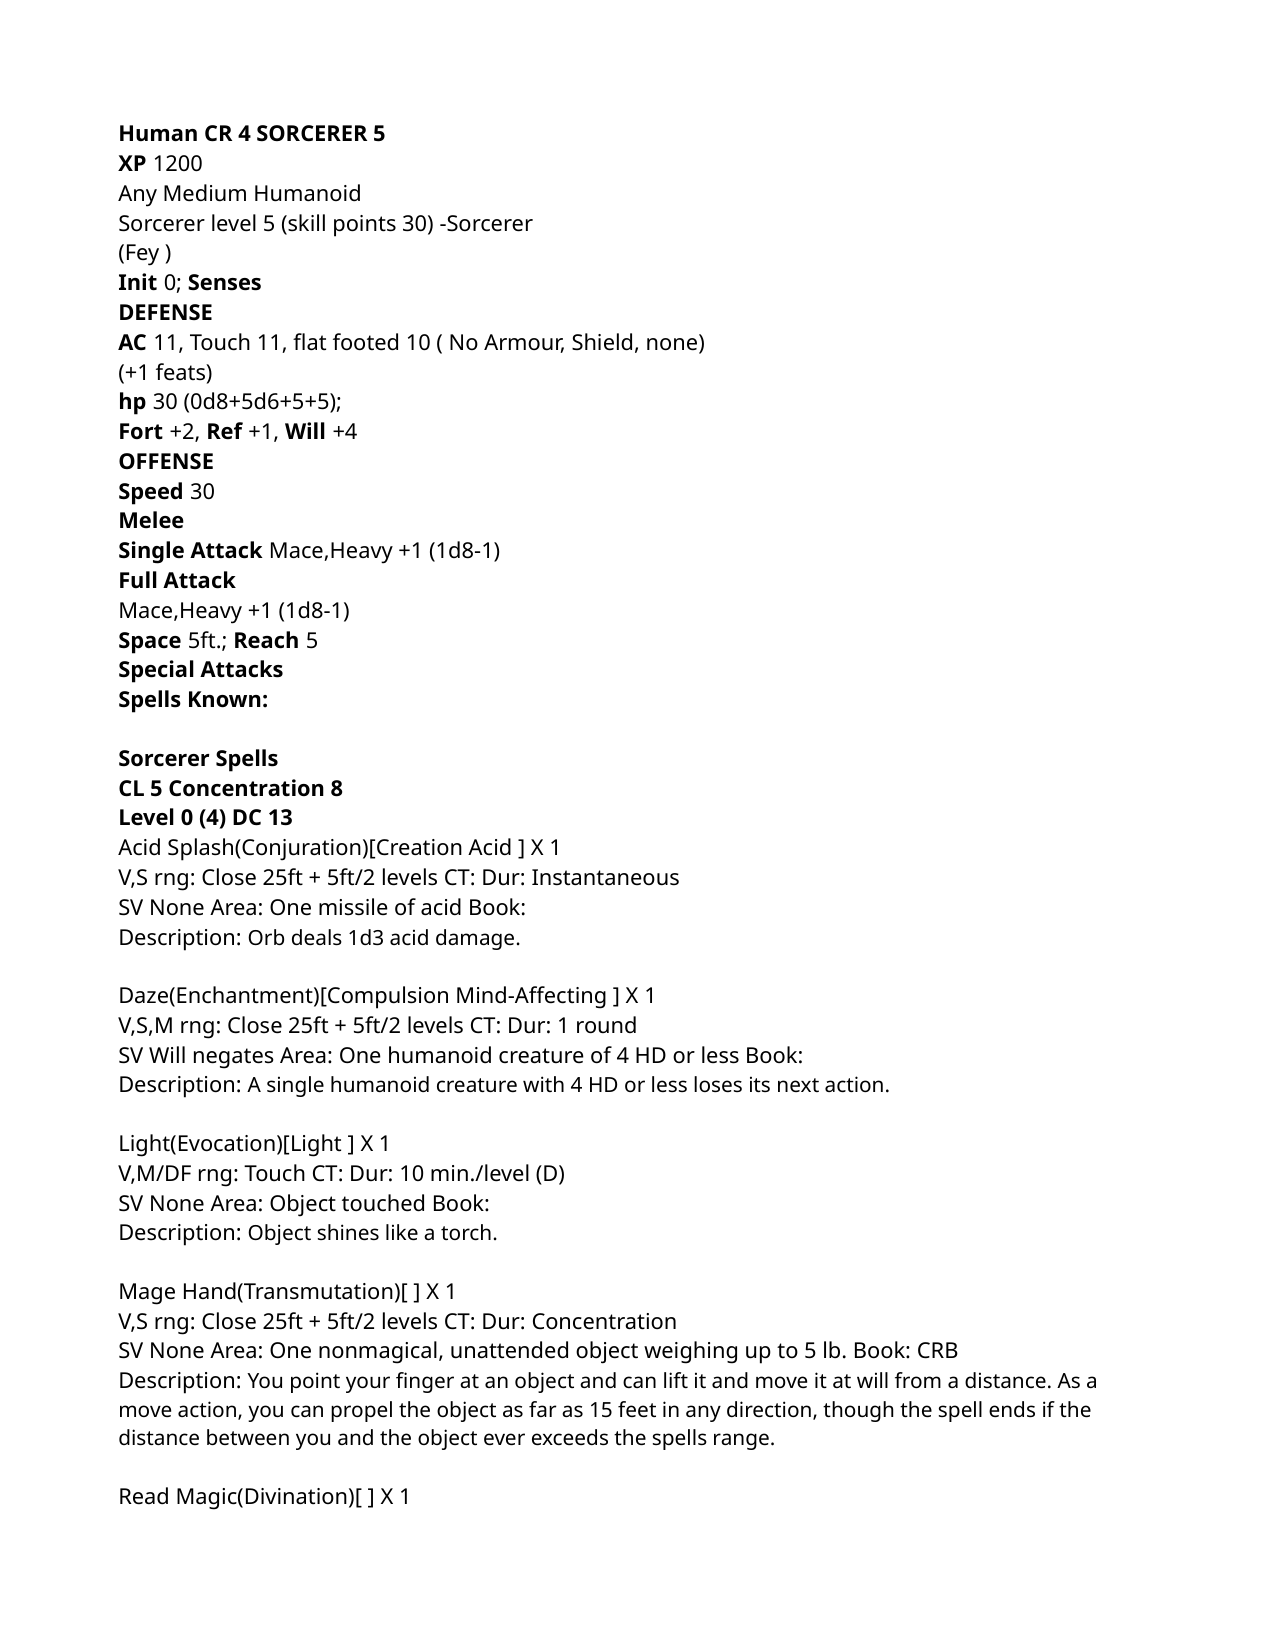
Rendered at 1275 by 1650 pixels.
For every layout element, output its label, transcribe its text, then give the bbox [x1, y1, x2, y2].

text AC 11, Touch 11, flat footed 10 ( No Armour, Shield, none) (+1 feats) hp 30 (0d8+5d6+5+5); Fort +2, Ref +1, Will +4 [118, 327, 1157, 446]
text DEFENSE [118, 297, 1157, 327]
text Human CR 4 SORCERER 5 XP 1200 Any Medium Humanoid Sorcerer level 5 (skill points 30) -Sorcerer (Fey ) Init 0; Senses [118, 118, 1157, 297]
text Speed 30 Melee Single Attack Mace,Heavy +1 (1d8-1) Full Attack Mace,Heavy +1 (1d8-1) Space 5ft.; Reach 5 Special Attacks Spells Known: Sorcerer Spells CL 5 Concentration 8 Level 0 (4) DC 13 Acid Splash(Conjuration)[Creation Acid ] X 1 V,S rng: Close 25ft + 5ft/2 levels CT: Dur: Instantaneous SV None Area: One missile of acid Book: Description: Orb deals 1d3 acid damage. Daze(Enchantment)[Compulsion Mind-Affecting ] X 1 V,S,M rng: Close 25ft + 5ft/2 levels CT: Dur: 1 round SV Will negates Area: One humanoid creature of 4 HD or less Book: Description: A single humanoid creature with 4 HD or less loses its next action. Light(Evocation)[Light ] X 1 V,M/DF rng: Touch CT: Dur: 10 min./level (D) SV None Area: Object touched Book: Description: Object shines like a torch. Mage Hand(Transmutation)[ ] X 1 V,S rng: Close 25ft + 5ft/2 levels CT: Dur: Concentration SV None Area: One nonmagical, unattended object weighing up to 5 lb. Book: CRB Description: You point your finger at an object and can lift it and move it at will from a distance. As a move action, you can propel the object as far as 15 feet in any direction, though the spell ends if the distance between you and the object ever exceeds the spells range. Read Magic(Divination)[ ] X 1 [118, 476, 1157, 1510]
text OFFENSE [118, 446, 1157, 476]
